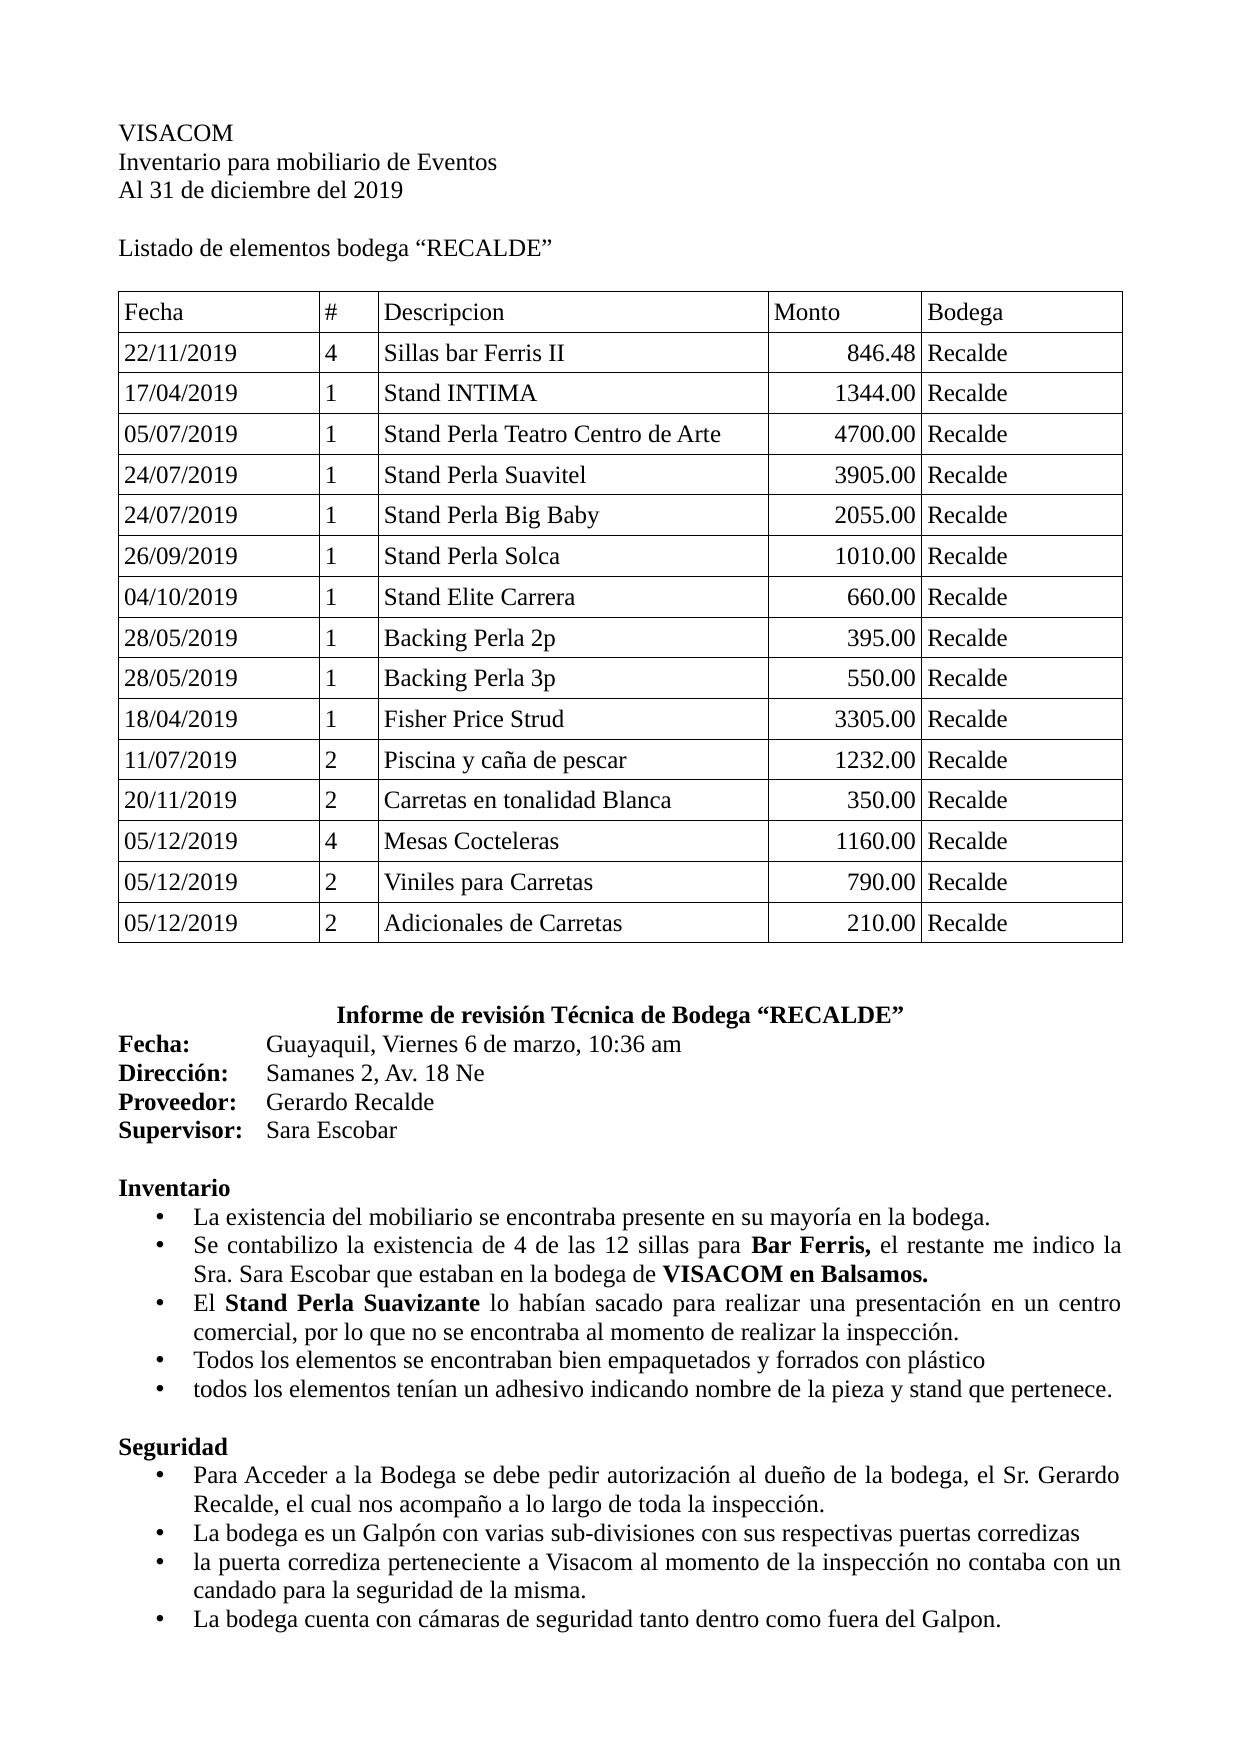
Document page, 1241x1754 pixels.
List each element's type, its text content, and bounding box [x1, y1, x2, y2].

table_cell 22/11/2019 [119, 333, 319, 372]
table_cell Recalde [922, 780, 1122, 820]
table_cell 1344.00 [769, 373, 921, 413]
table_cell Recalde [922, 903, 1122, 942]
table_cell Viniles para Carretas [379, 862, 768, 902]
text Inventario [118, 1173, 1122, 1202]
table_cell 1010.00 [769, 536, 921, 576]
table_cell Carretas en tonalidad Blanca [379, 780, 768, 820]
table_cell Recalde [922, 862, 1122, 902]
table_cell Stand Perla Big Baby [379, 495, 768, 535]
table_cell 1 [320, 577, 378, 616]
table_cell 1160.00 [769, 821, 921, 861]
table_cell Recalde [922, 740, 1122, 779]
table_cell 24/07/2019 [119, 455, 319, 494]
text Informe de revisión Técnica de Bodega “RECALDE” [118, 1000, 1122, 1029]
text Listado de elementos bodega “RECALDE” [118, 233, 1122, 262]
table_cell 3305.00 [769, 699, 921, 739]
list la puerta corrediza perteneciente a Visacom al momento de la inspección no contaba con un candado para la seguridad de la misma. [156, 1547, 1122, 1604]
list La existencia del mobiliario se encontraba presente en su mayoría en la bodega. [156, 1202, 1122, 1230]
table_cell 2 [320, 740, 378, 779]
table_cell Recalde [922, 536, 1122, 576]
list Todos los elementos se encontraban bien empaquetados y forrados con plástico [156, 1345, 1122, 1374]
list todos los elementos tenían un adhesivo indicando nombre de la pieza y stand que pertenece. [156, 1374, 1122, 1403]
table_header Monto [769, 292, 921, 331]
table_cell 05/07/2019 [119, 414, 319, 453]
table_cell 28/05/2019 [119, 658, 319, 698]
table_cell Backing Perla 2p [379, 618, 768, 657]
table_cell Piscina y caña de pescar [379, 740, 768, 779]
table_cell Stand INTIMA [379, 373, 768, 413]
table_cell 1 [320, 373, 378, 413]
table_cell Recalde [922, 821, 1122, 861]
table_cell 1 [320, 414, 378, 453]
table_cell 05/12/2019 [119, 903, 319, 942]
table_cell 05/12/2019 [119, 821, 319, 861]
table_cell 660.00 [769, 577, 921, 616]
table_cell 2 [320, 862, 378, 902]
text Seguridad [118, 1432, 1122, 1460]
table_cell 395.00 [769, 618, 921, 657]
table_cell 04/10/2019 [119, 577, 319, 616]
table_cell 4700.00 [769, 414, 921, 453]
table_cell Recalde [922, 455, 1122, 494]
table_cell 790.00 [769, 862, 921, 902]
table_cell 17/04/2019 [119, 373, 319, 413]
table_cell Stand Elite Carrera [379, 577, 768, 616]
table_cell 1 [320, 618, 378, 657]
table_header # [320, 292, 378, 331]
text Supervisor: Sara Escobar [118, 1115, 1122, 1144]
table_cell Backing Perla 3p [379, 658, 768, 698]
table_cell 28/05/2019 [119, 618, 319, 657]
table_cell Recalde [922, 577, 1122, 616]
table_cell 550.00 [769, 658, 921, 698]
table_cell Recalde [922, 658, 1122, 698]
table_cell 1 [320, 699, 378, 739]
text VISACOM [118, 118, 1122, 147]
table_cell Recalde [922, 699, 1122, 739]
table_cell Adicionales de Carretas [379, 903, 768, 942]
table_cell 26/09/2019 [119, 536, 319, 576]
table_cell Mesas Cocteleras [379, 821, 768, 861]
table_cell 350.00 [769, 780, 921, 820]
list La bodega es un Galpón con varias sub-divisiones con sus respectivas puertas corredizas [156, 1518, 1122, 1547]
table_cell 2 [320, 903, 378, 942]
table_cell Stand Perla Solca [379, 536, 768, 576]
text Proveedor: Gerardo Recalde [118, 1087, 1122, 1115]
list La bodega cuenta con cámaras de seguridad tanto dentro como fuera del Galpon. [156, 1604, 1122, 1633]
table_cell 24/07/2019 [119, 495, 319, 535]
table_cell 4 [320, 333, 378, 372]
table_cell Recalde [922, 414, 1122, 453]
table_cell 210.00 [769, 903, 921, 942]
table_cell Stand Perla Suavitel [379, 455, 768, 494]
text Dirección: Samanes 2, Av. 18 Ne [118, 1058, 1122, 1087]
table_cell 2055.00 [769, 495, 921, 535]
text Inventario para mobiliario de Eventos [118, 147, 1122, 176]
table_cell 2 [320, 780, 378, 820]
table_cell 1 [320, 658, 378, 698]
table_cell 05/12/2019 [119, 862, 319, 902]
table_cell 1 [320, 536, 378, 576]
table_cell 1232.00 [769, 740, 921, 779]
table_header Fecha [119, 292, 319, 331]
text Fecha: Guayaquil, Viernes 6 de marzo, 10:36 am [118, 1029, 1122, 1058]
table_cell Stand Perla Teatro Centro de Arte [379, 414, 768, 453]
table_cell Recalde [922, 333, 1122, 372]
table_cell 18/04/2019 [119, 699, 319, 739]
table_cell 1 [320, 455, 378, 494]
table_header Descripcion [379, 292, 768, 331]
table_cell Recalde [922, 618, 1122, 657]
table_cell 846.48 [769, 333, 921, 372]
table_cell Recalde [922, 373, 1122, 413]
table_cell Recalde [922, 495, 1122, 535]
table_cell 20/11/2019 [119, 780, 319, 820]
table_cell 3905.00 [769, 455, 921, 494]
list Para Acceder a la Bodega se debe pedir autorización al dueño de la bodega, el Sr. Gerardo Recalde, el cual nos acompaño a lo largo de toda la inspección. [156, 1460, 1122, 1518]
table_cell 4 [320, 821, 378, 861]
list El Stand Perla Suavizante lo habían sacado para realizar una presentación en un centro comercial, por lo que no se encontraba al momento de realizar la inspección. [156, 1288, 1122, 1345]
table_header Bodega [922, 292, 1122, 331]
table_cell 1 [320, 495, 378, 535]
list Se contabilizo la existencia de 4 de las 12 sillas para Bar Ferris, el restante me indico la Sra. Sara Escobar que estaban en la bodega de VISACOM en Balsamos. [156, 1230, 1122, 1288]
text Al 31 de diciembre del 2019 [118, 176, 1122, 204]
table_cell Fisher Price Strud [379, 699, 768, 739]
table_cell 11/07/2019 [119, 740, 319, 779]
table_cell Sillas bar Ferris II [379, 333, 768, 372]
